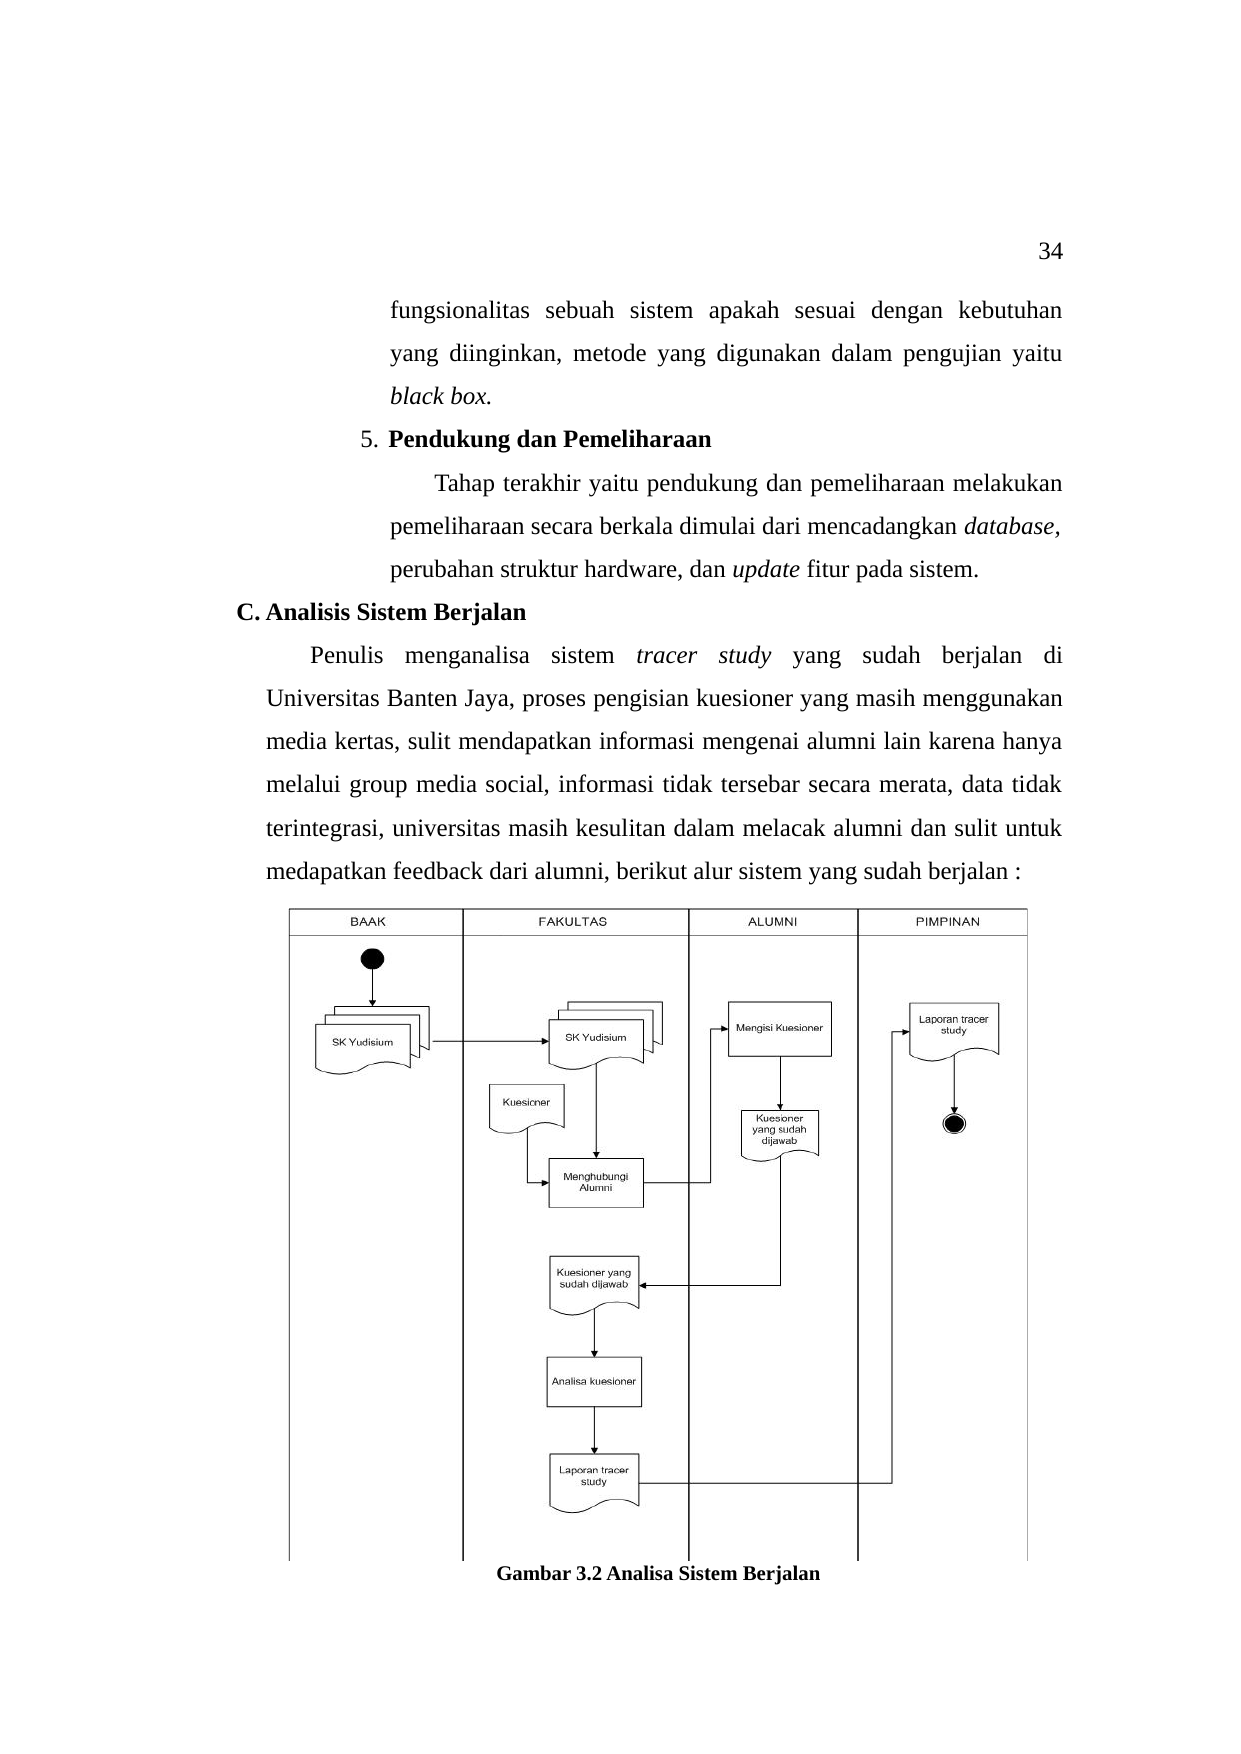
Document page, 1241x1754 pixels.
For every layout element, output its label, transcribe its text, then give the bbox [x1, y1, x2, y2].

text C. Analisis Sistem Berjalan [236, 597, 1063, 626]
list Pendukung dan Pemeliharaan [360, 424, 1063, 453]
list Tahap terakhir yaitu pendukung dan pemeliharaan melakukan pemeliharaan secara berkala dimulai dari mencadangkan database, perubahan struktur hardware, dan update fitur pada sistem. [366, 468, 1063, 583]
text Penulis menganalisa sistem tracer study yang sudah berjalan di Universitas Banten Jaya, proses pengisian kuesioner yang masih menggunakan media kertas, sulit mendapatkan informasi mengenai alumni lain karena hanya melalui group media social, informasi tidak tersebar secara merata, data tidak terintegrasi, universitas masih kesulitan dalam melacak alumni dan sulit untuk medapatkan feedback dari alumni, berikut alur sistem yang sudah berjalan : [266, 640, 1063, 884]
text [252, 896, 1064, 908]
text [252, 1585, 1064, 1600]
list fungsionalitas sebuah sistem apakah sesuai dengan kebutuhan yang diinginkan, metode yang digunakan dalam pengujian yaitu black box. [366, 295, 1063, 410]
picture [288, 908, 1028, 1561]
text Gambar 3.2 Analisa Sistem Berjalan [252, 908, 1064, 1585]
